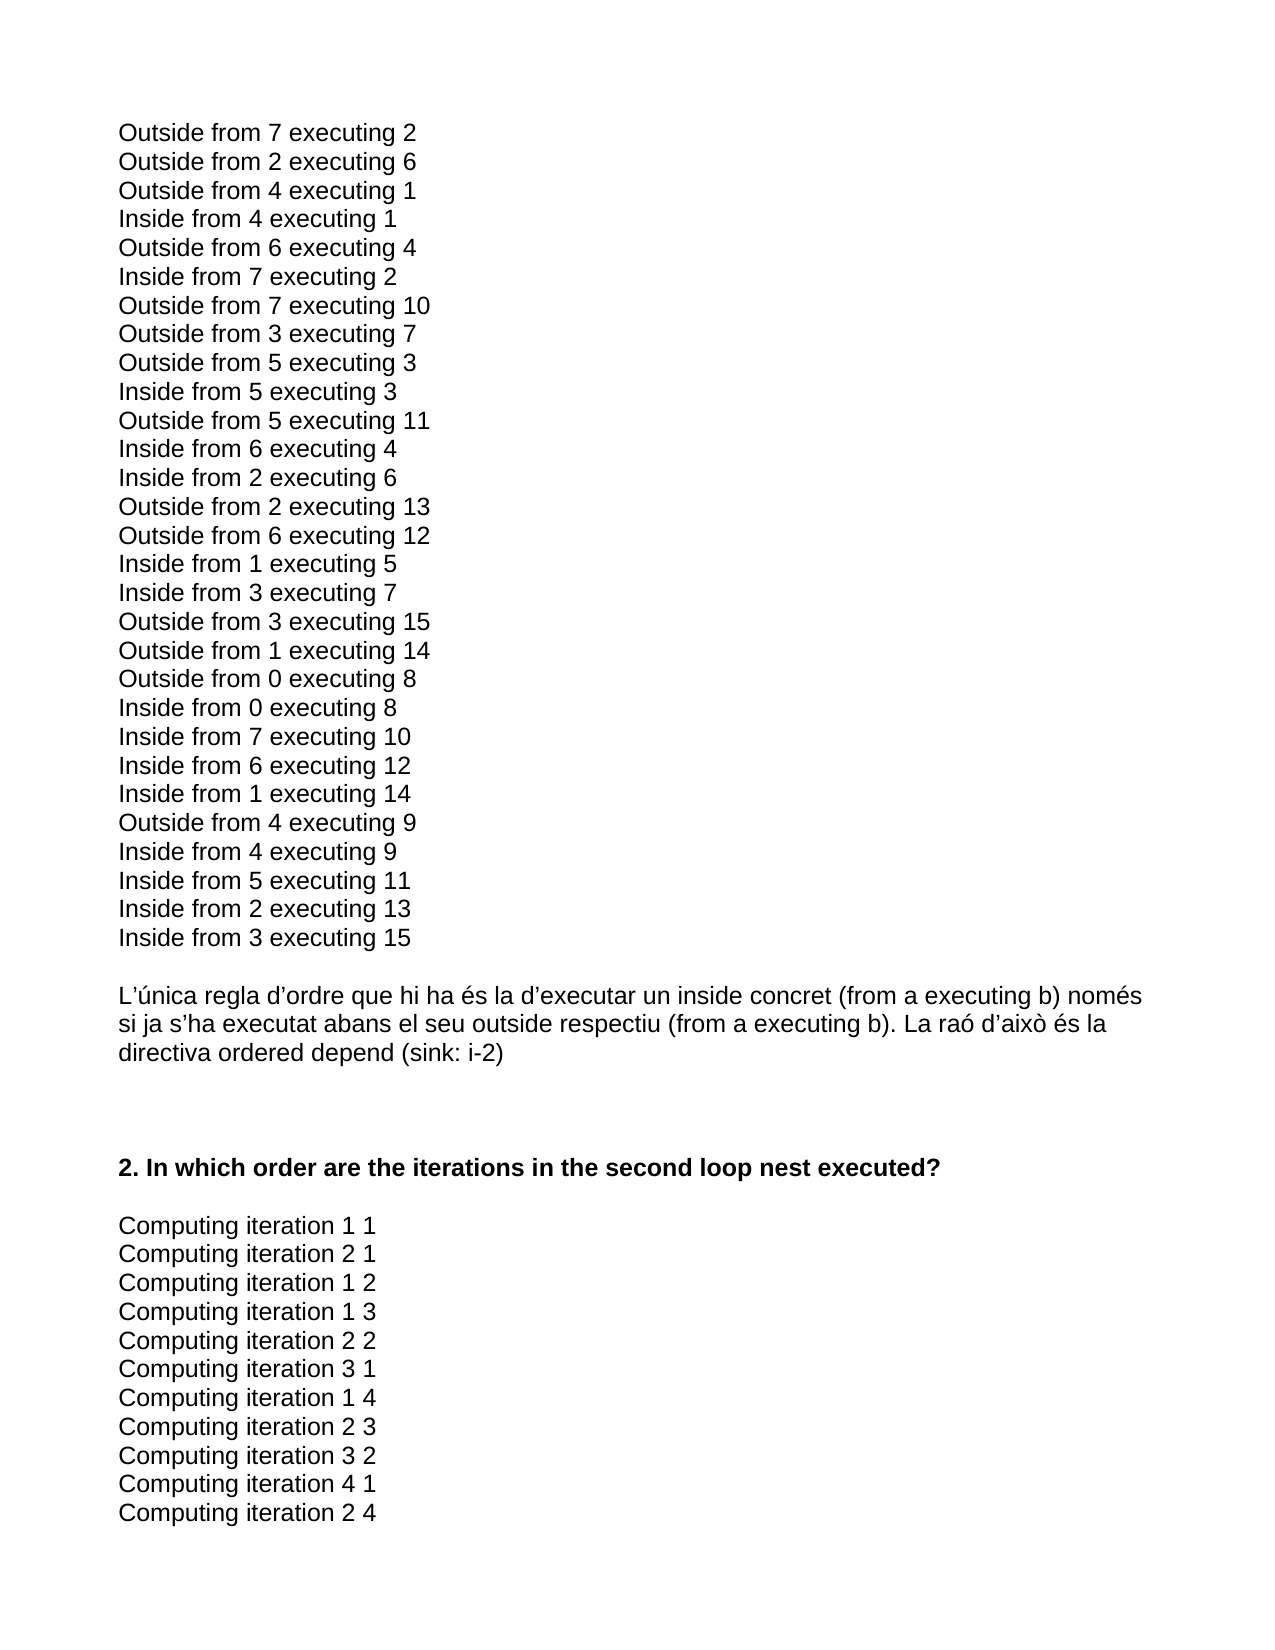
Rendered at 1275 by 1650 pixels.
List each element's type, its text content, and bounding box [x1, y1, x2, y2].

text Inside from 3 executing 15 [118, 923, 1157, 952]
text Outside from 5 executing 11 [118, 406, 1157, 434]
text Outside from 2 executing 13 [118, 492, 1157, 521]
text Computing iteration 1 4 [118, 1383, 1157, 1412]
text Outside from 5 executing 3 [118, 348, 1157, 377]
text L’única regla d’ordre que hi ha és la d’executar un inside concret (from a executing b) només si ja s’ha executat abans el seu outside respectiu (from a executing b). La raó d’això és la directiva ordered depend (sink: i-2) [118, 981, 1157, 1067]
text Outside from 4 executing 1 [118, 176, 1157, 204]
text Computing iteration 1 2 [118, 1268, 1157, 1297]
text Computing iteration 4 1 [118, 1469, 1157, 1498]
text Inside from 3 executing 7 [118, 578, 1157, 607]
text Outside from 7 executing 10 [118, 291, 1157, 319]
text Computing iteration 2 1 [118, 1239, 1157, 1268]
text Inside from 5 executing 11 [118, 866, 1157, 894]
text Inside from 4 executing 9 [118, 837, 1157, 866]
text Outside from 4 executing 9 [118, 808, 1157, 837]
text Outside from 0 executing 8 [118, 664, 1157, 693]
text Inside from 0 executing 8 [118, 693, 1157, 722]
text Inside from 7 executing 10 [118, 722, 1157, 751]
text Inside from 1 executing 5 [118, 549, 1157, 578]
text Outside from 3 executing 15 [118, 607, 1157, 636]
text 2. In which order are the iterations in the second loop nest executed? [118, 1153, 1157, 1182]
text Computing iteration 3 1 [118, 1354, 1157, 1383]
text Computing iteration 3 2 [118, 1441, 1157, 1469]
text Inside from 1 executing 14 [118, 779, 1157, 808]
text Outside from 2 executing 6 [118, 147, 1157, 176]
text Computing iteration 2 4 [118, 1498, 1157, 1527]
text Inside from 4 executing 1 [118, 204, 1157, 233]
text Inside from 2 executing 13 [118, 894, 1157, 923]
text Outside from 1 executing 14 [118, 636, 1157, 664]
text Outside from 7 executing 2 [118, 118, 1157, 147]
text Outside from 6 executing 12 [118, 521, 1157, 549]
text Computing iteration 2 3 [118, 1412, 1157, 1441]
text Inside from 6 executing 4 [118, 434, 1157, 463]
text Inside from 7 executing 2 [118, 262, 1157, 291]
text Outside from 6 executing 4 [118, 233, 1157, 262]
text Computing iteration 2 2 [118, 1326, 1157, 1354]
text Outside from 3 executing 7 [118, 319, 1157, 348]
text Computing iteration 1 1 [118, 1211, 1157, 1239]
text Inside from 6 executing 12 [118, 751, 1157, 779]
text Computing iteration 1 3 [118, 1297, 1157, 1326]
text Inside from 5 executing 3 [118, 377, 1157, 406]
text Inside from 2 executing 6 [118, 463, 1157, 492]
